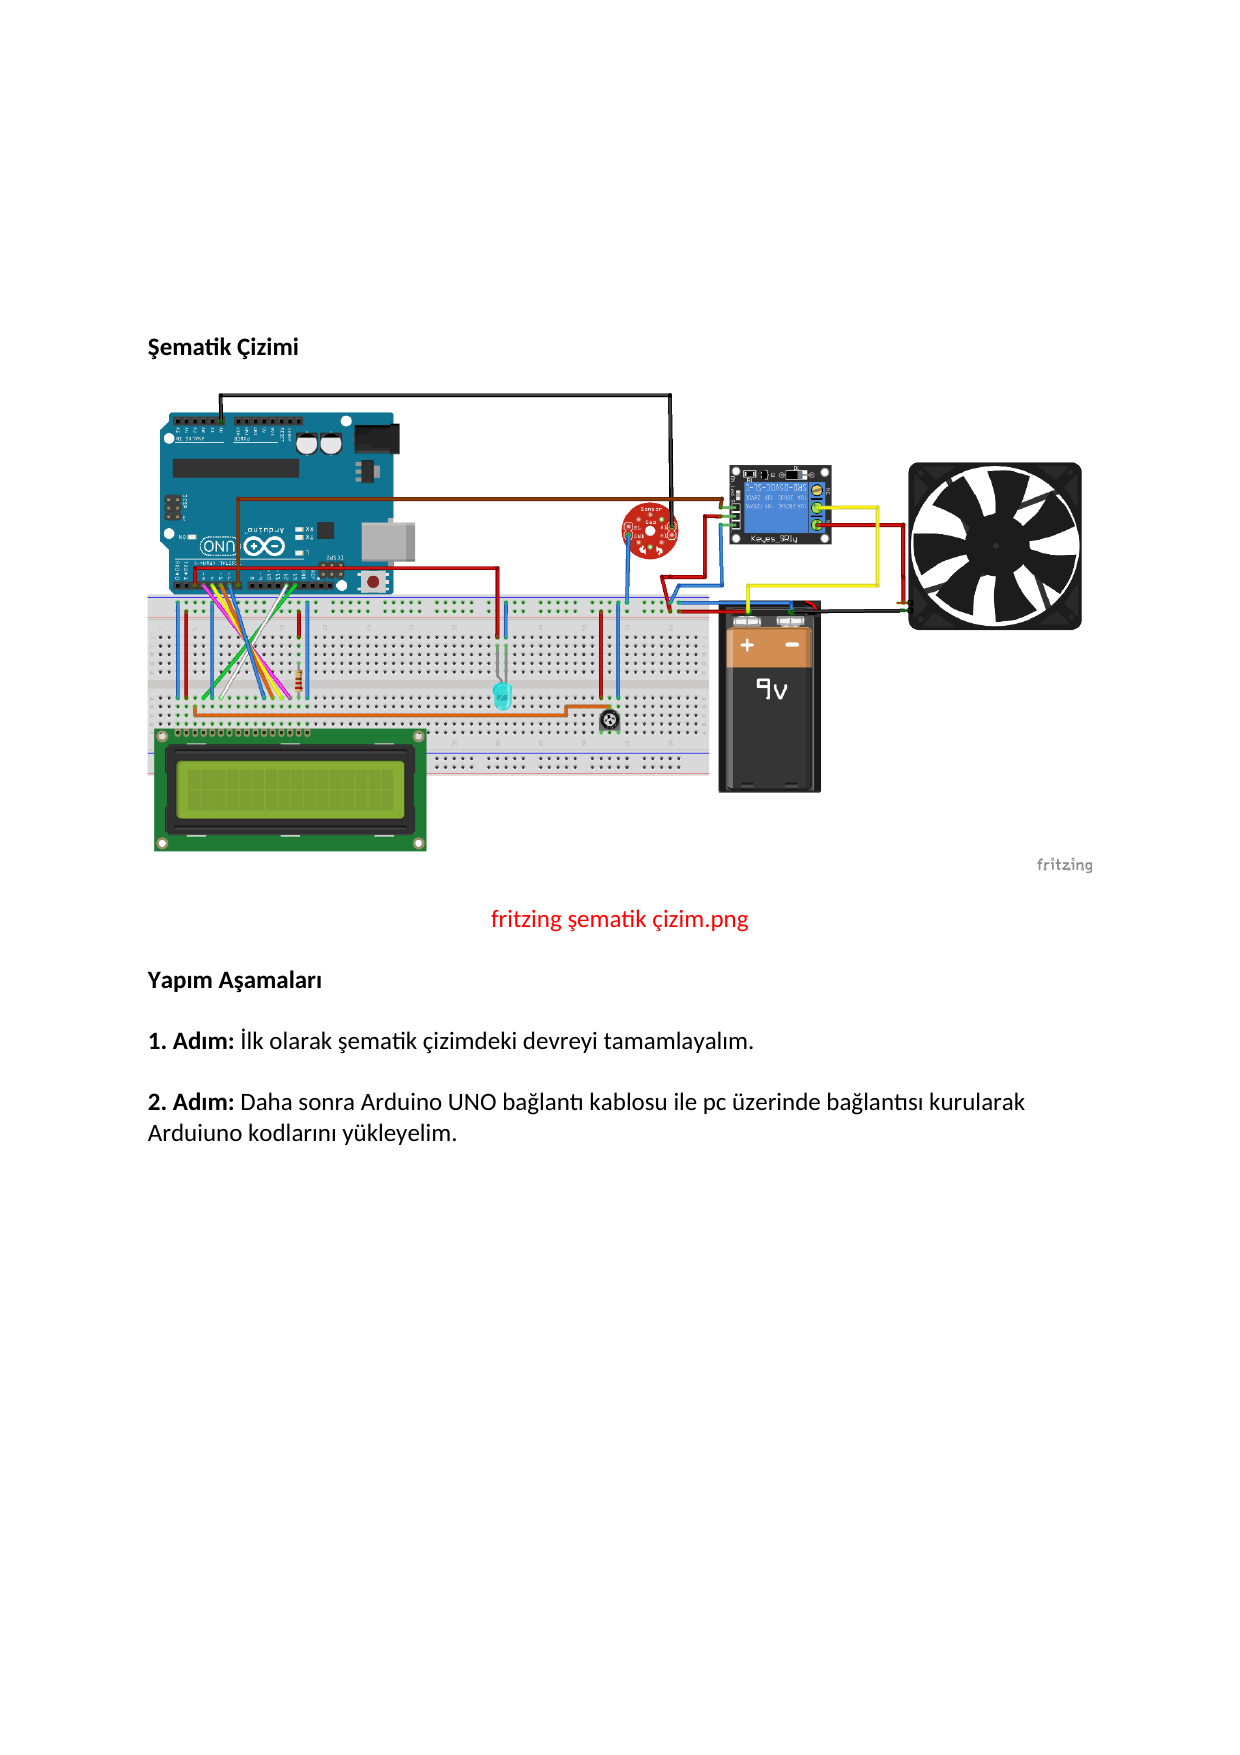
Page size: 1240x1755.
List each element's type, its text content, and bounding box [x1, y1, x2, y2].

text 2. Adım: Daha sonra Arduino UNO bağlantı kablosu ile pc üzerinde bağlantısı kurularak Arduiuno kodlarını yükleyelim. [148, 1086, 1092, 1147]
text fritzing şematik çizim.png [148, 903, 1092, 934]
text Şematik Çizimi [148, 331, 1092, 361]
text Yapım Aşamaları [148, 964, 1092, 995]
text 1. Adım: İlk olarak şematik çizimdeki devreyi tamamlayalım. [148, 1025, 1092, 1056]
